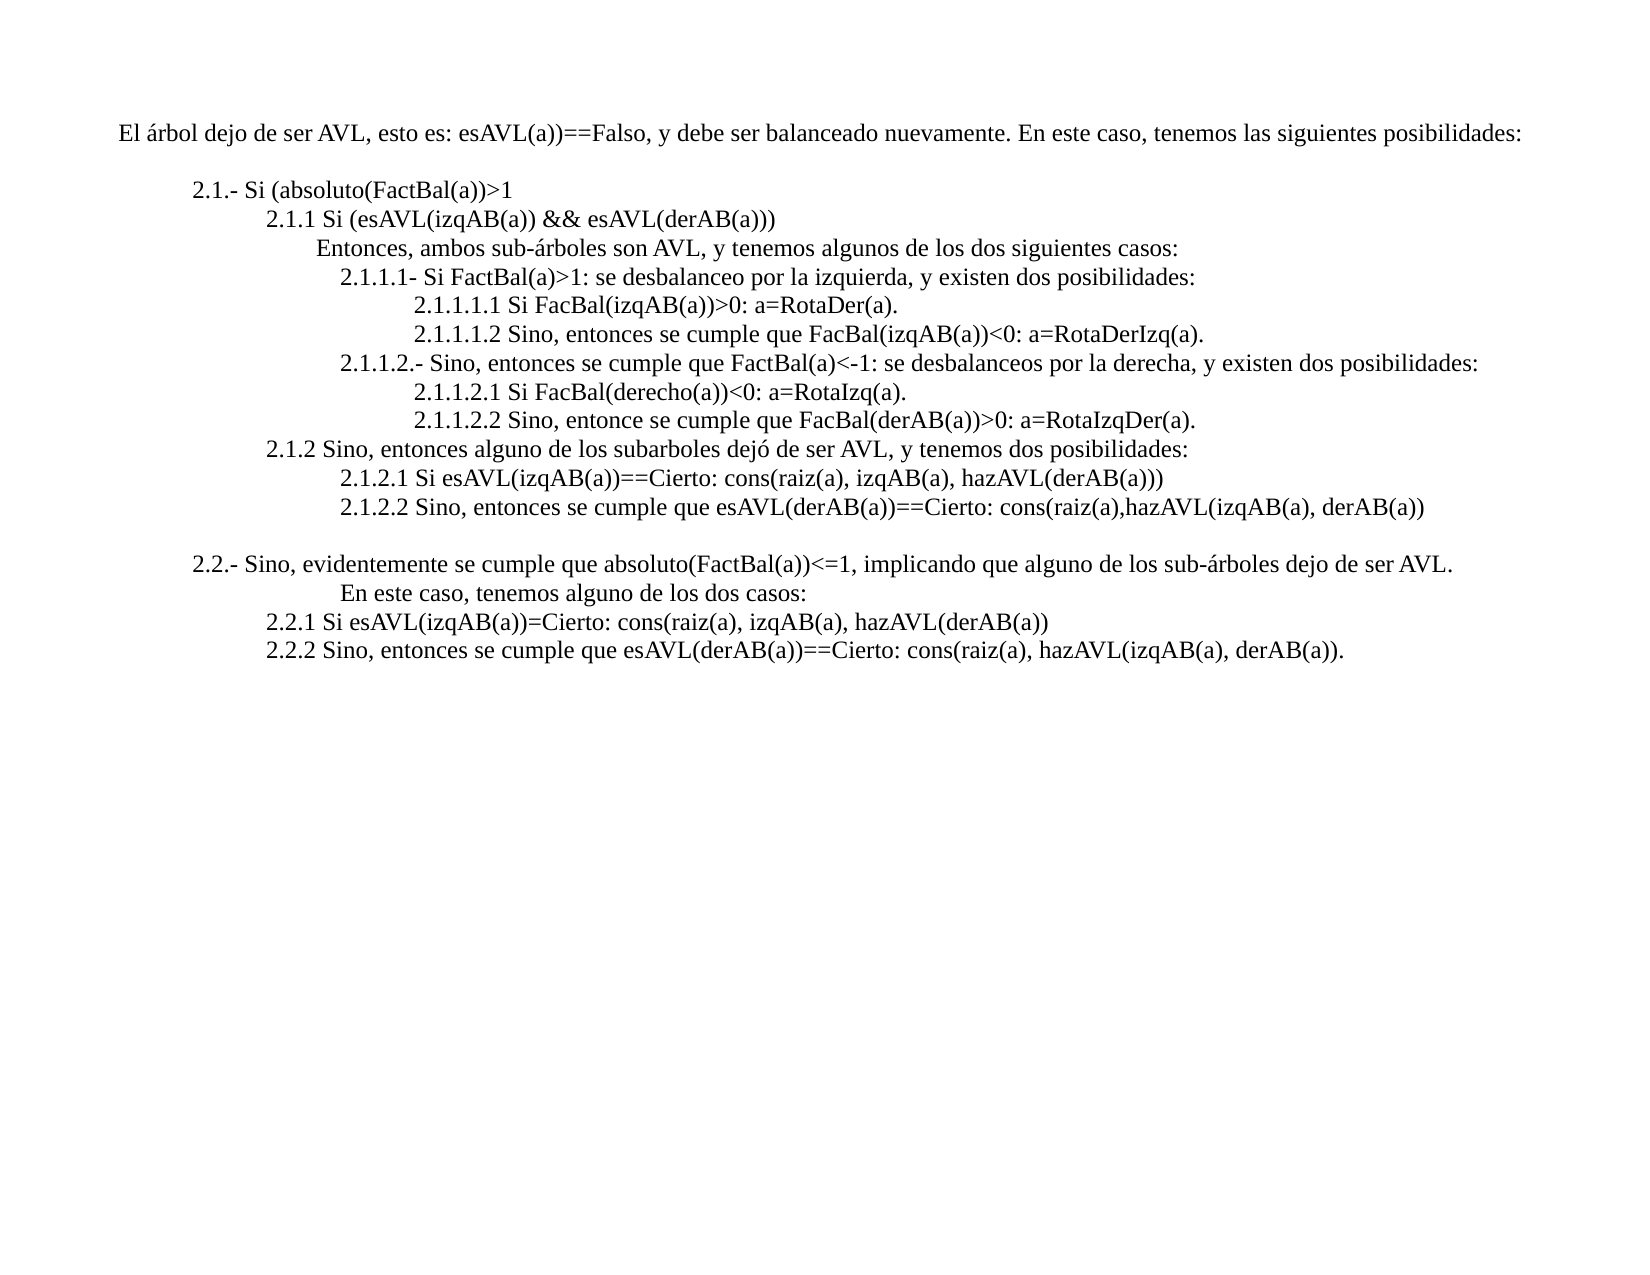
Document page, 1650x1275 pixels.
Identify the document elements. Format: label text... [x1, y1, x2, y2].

text 2.2.- Sino, evidentemente se cumple que absoluto(FactBal(a))<=1, implicando que alguno de los sub-árboles dejo de ser AVL. [118, 549, 1532, 578]
text 2.1.- Si (absoluto(FactBal(a))>1 [118, 176, 1532, 204]
text 2.1.1.2.2 Sino, entonce se cumple que FacBal(derAB(a))>0: a=RotaIzqDer(a). [118, 406, 1532, 434]
text 2.2.2 Sino, entonces se cumple que esAVL(derAB(a))==Cierto: cons(raiz(a), hazAVL(izqAB(a), derAB(a)). [118, 636, 1532, 664]
text 2.1.2 Sino, entonces alguno de los subarboles dejó de ser AVL, y tenemos dos posibilidades: [118, 434, 1532, 463]
text El árbol dejo de ser AVL, esto es: esAVL(a))==Falso, y debe ser balanceado nuevamente. En este caso, tenemos las siguientes posibilidades: [118, 118, 1532, 147]
text 2.1.1.1.2 Sino, entonces se cumple que FacBal(izqAB(a))<0: a=RotaDerIzq(a). [118, 319, 1532, 348]
text 2.1.1.1.1 Si FacBal(izqAB(a))>0: a=RotaDer(a). [118, 291, 1532, 319]
text 2.1.1 Si (esAVL(izqAB(a)) && esAVL(derAB(a))) [118, 204, 1532, 233]
text 2.1.1.2.- Sino, entonces se cumple que FactBal(a)<-1: se desbalanceos por la derecha, y existen dos posibilidades: [118, 348, 1532, 377]
text 2.1.2.1 Si esAVL(izqAB(a))==Cierto: cons(raiz(a), izqAB(a), hazAVL(derAB(a))) [118, 463, 1532, 492]
text 2.1.1.1- Si FactBal(a)>1: se desbalanceo por la izquierda, y existen dos posibilidades: [118, 262, 1532, 291]
text 2.1.1.2.1 Si FacBal(derecho(a))<0: a=RotaIzq(a). [118, 377, 1532, 406]
text Entonces, ambos sub-árboles son AVL, y tenemos algunos de los dos siguientes casos: [118, 233, 1532, 262]
text 2.1.2.2 Sino, entonces se cumple que esAVL(derAB(a))==Cierto: cons(raiz(a),hazAVL(izqAB(a), derAB(a)) [118, 492, 1532, 521]
text En este caso, tenemos alguno de los dos casos: [118, 578, 1532, 607]
text 2.2.1 Si esAVL(izqAB(a))=Cierto: cons(raiz(a), izqAB(a), hazAVL(derAB(a)) [118, 607, 1532, 636]
